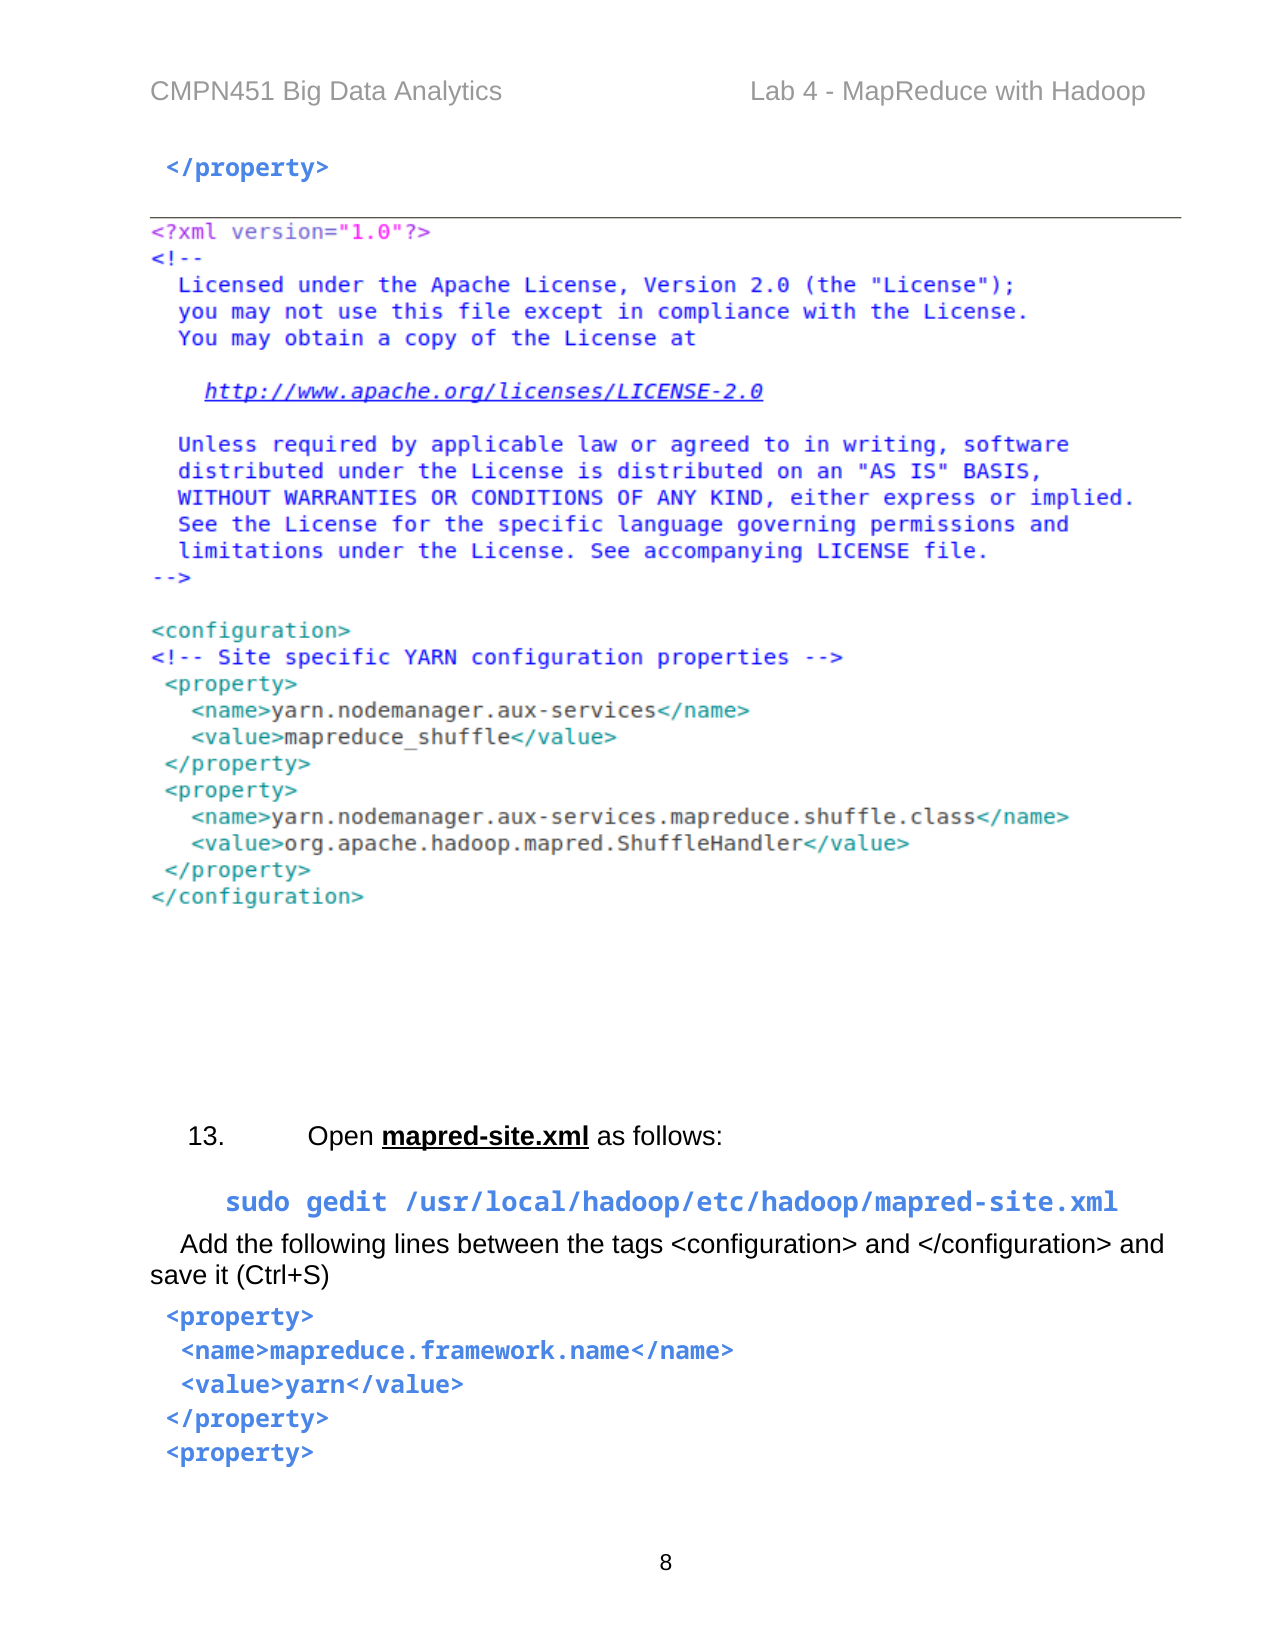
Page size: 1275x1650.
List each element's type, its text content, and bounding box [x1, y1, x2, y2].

text </property> [150, 150, 1181, 184]
picture [150, 217, 1182, 932]
text sudo gedit /usr/local/hadoop/etc/hadoop/mapred-site.xml [225, 1182, 1181, 1219]
text Add the following lines between the tags <configuration> and </configuration> and save it (Ctrl+S) [150, 1228, 1181, 1290]
text <property> [150, 1298, 1181, 1332]
text </property> [150, 1401, 1181, 1435]
text <property> [150, 1435, 1181, 1469]
text <value>yarn</value> [150, 1367, 1181, 1401]
text <name>mapreduce.framework.name</name> [150, 1332, 1181, 1367]
list Open mapred-site.xml as follows: [187, 1120, 1181, 1151]
